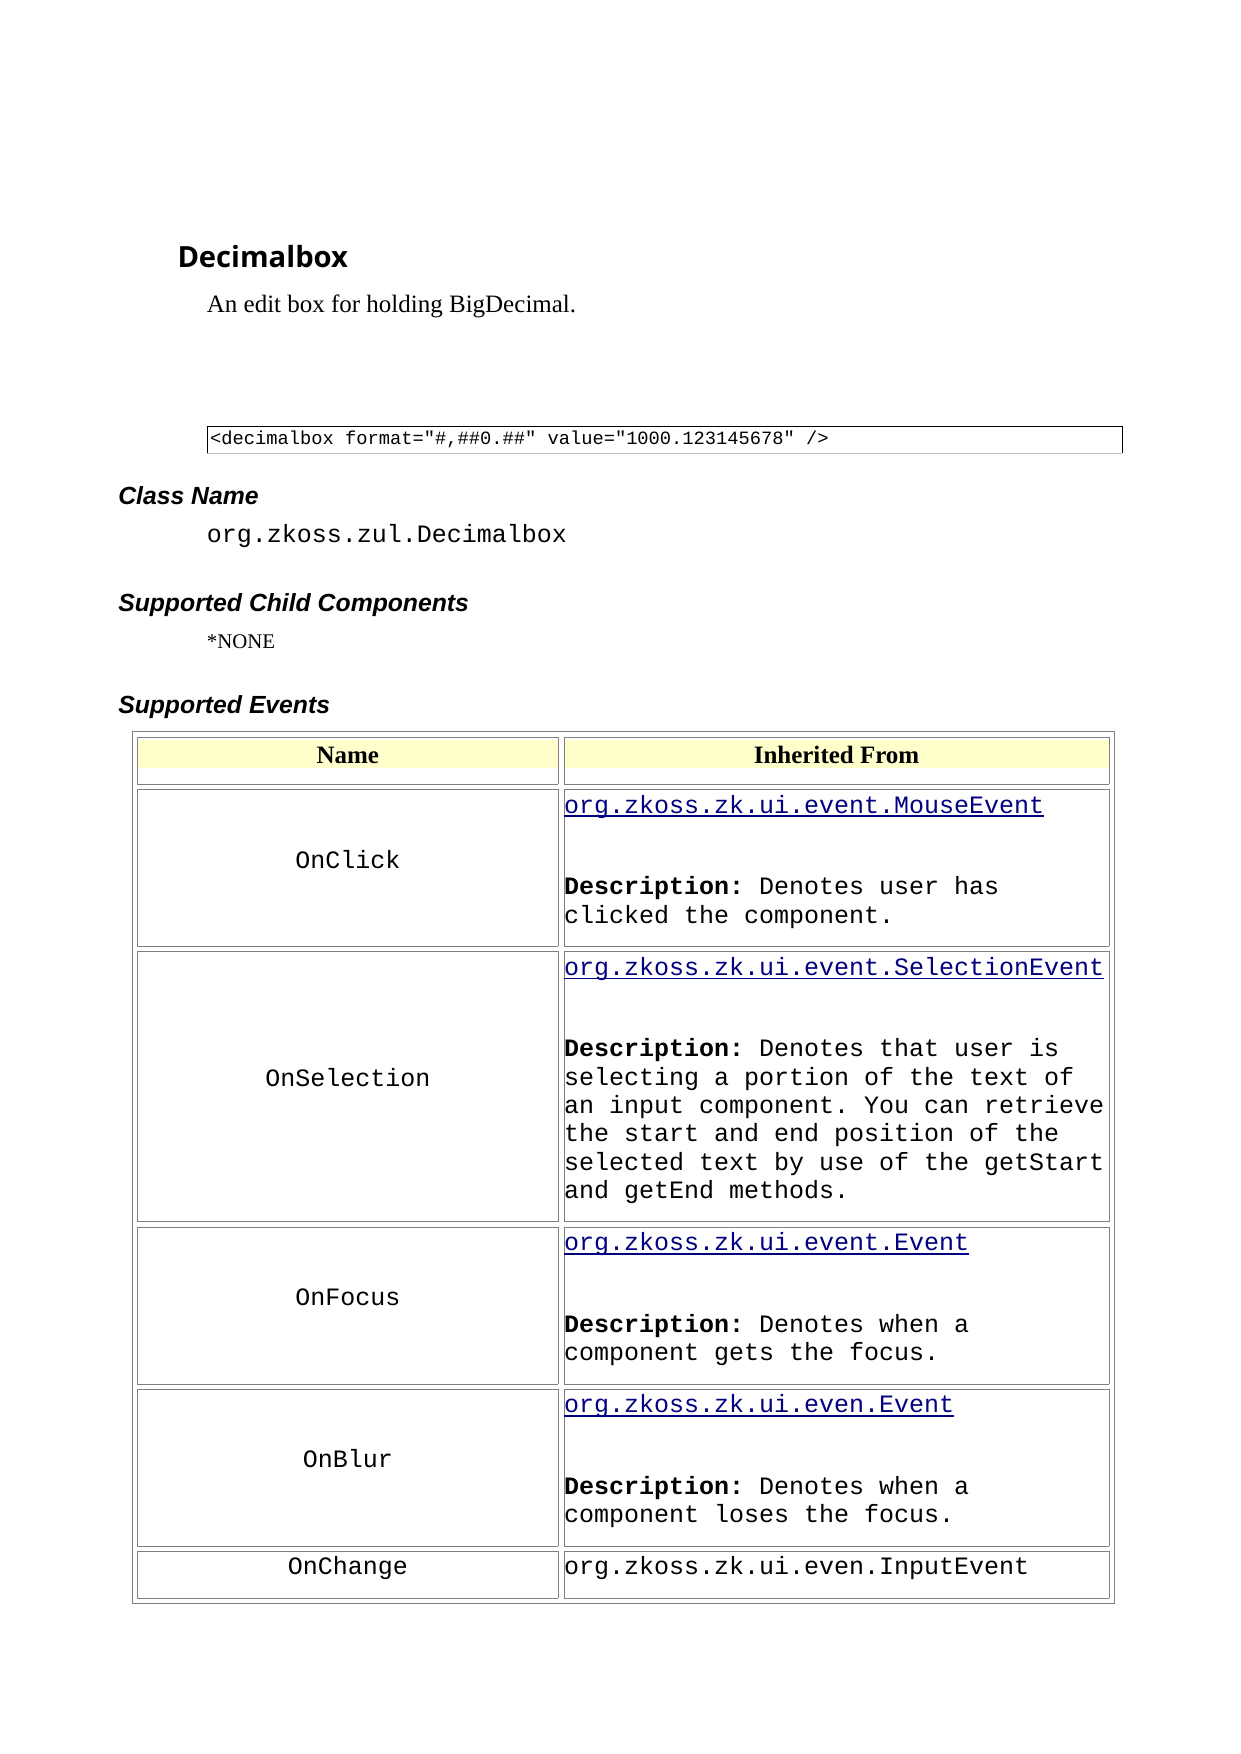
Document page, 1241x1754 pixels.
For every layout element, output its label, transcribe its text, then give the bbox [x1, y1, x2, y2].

table_cell OnFocus [134, 1221, 561, 1383]
table_cell org.zkoss.zk.ui.event.MouseEvent Description: Denotes user has clicked the component. [561, 784, 1112, 946]
subtitle Class Name [118, 481, 1122, 509]
table_cell OnClick [134, 784, 561, 946]
text *NONE [207, 629, 1122, 653]
subtitle Supported Events [118, 690, 1122, 719]
table_cell OnBlur [134, 1384, 561, 1546]
table_cell org.zkoss.zk.ui.even.InputEvent [561, 1546, 1112, 1598]
text <decimalbox format="#,##0.##" value="1000.123145678" /> [208, 427, 1122, 453]
table_header Name [134, 732, 561, 784]
table_header Inherited From [561, 732, 1112, 784]
table_cell OnChange [134, 1546, 561, 1598]
table_cell org.zkoss.zk.ui.event.SelectionEvent Description: Denotes that user is selecting a portion of the text of an input component. You can retrieve the start and end position of the selected text by use of the getStart and getEnd methods. [561, 946, 1112, 1221]
subtitle Decimalbox [177, 237, 1122, 276]
table_cell org.zkoss.zk.ui.even.Event Description: Denotes when a component loses the focus. [561, 1384, 1112, 1546]
table_cell OnSelection [134, 946, 561, 1221]
text org.zkoss.zul.Decimalbox [207, 522, 1122, 550]
subtitle Supported Child Components [118, 588, 1122, 616]
text An edit box for holding BigDecimal. [207, 289, 1122, 318]
table_cell org.zkoss.zk.ui.event.Event Description: Denotes when a component gets the focus. [561, 1221, 1112, 1383]
